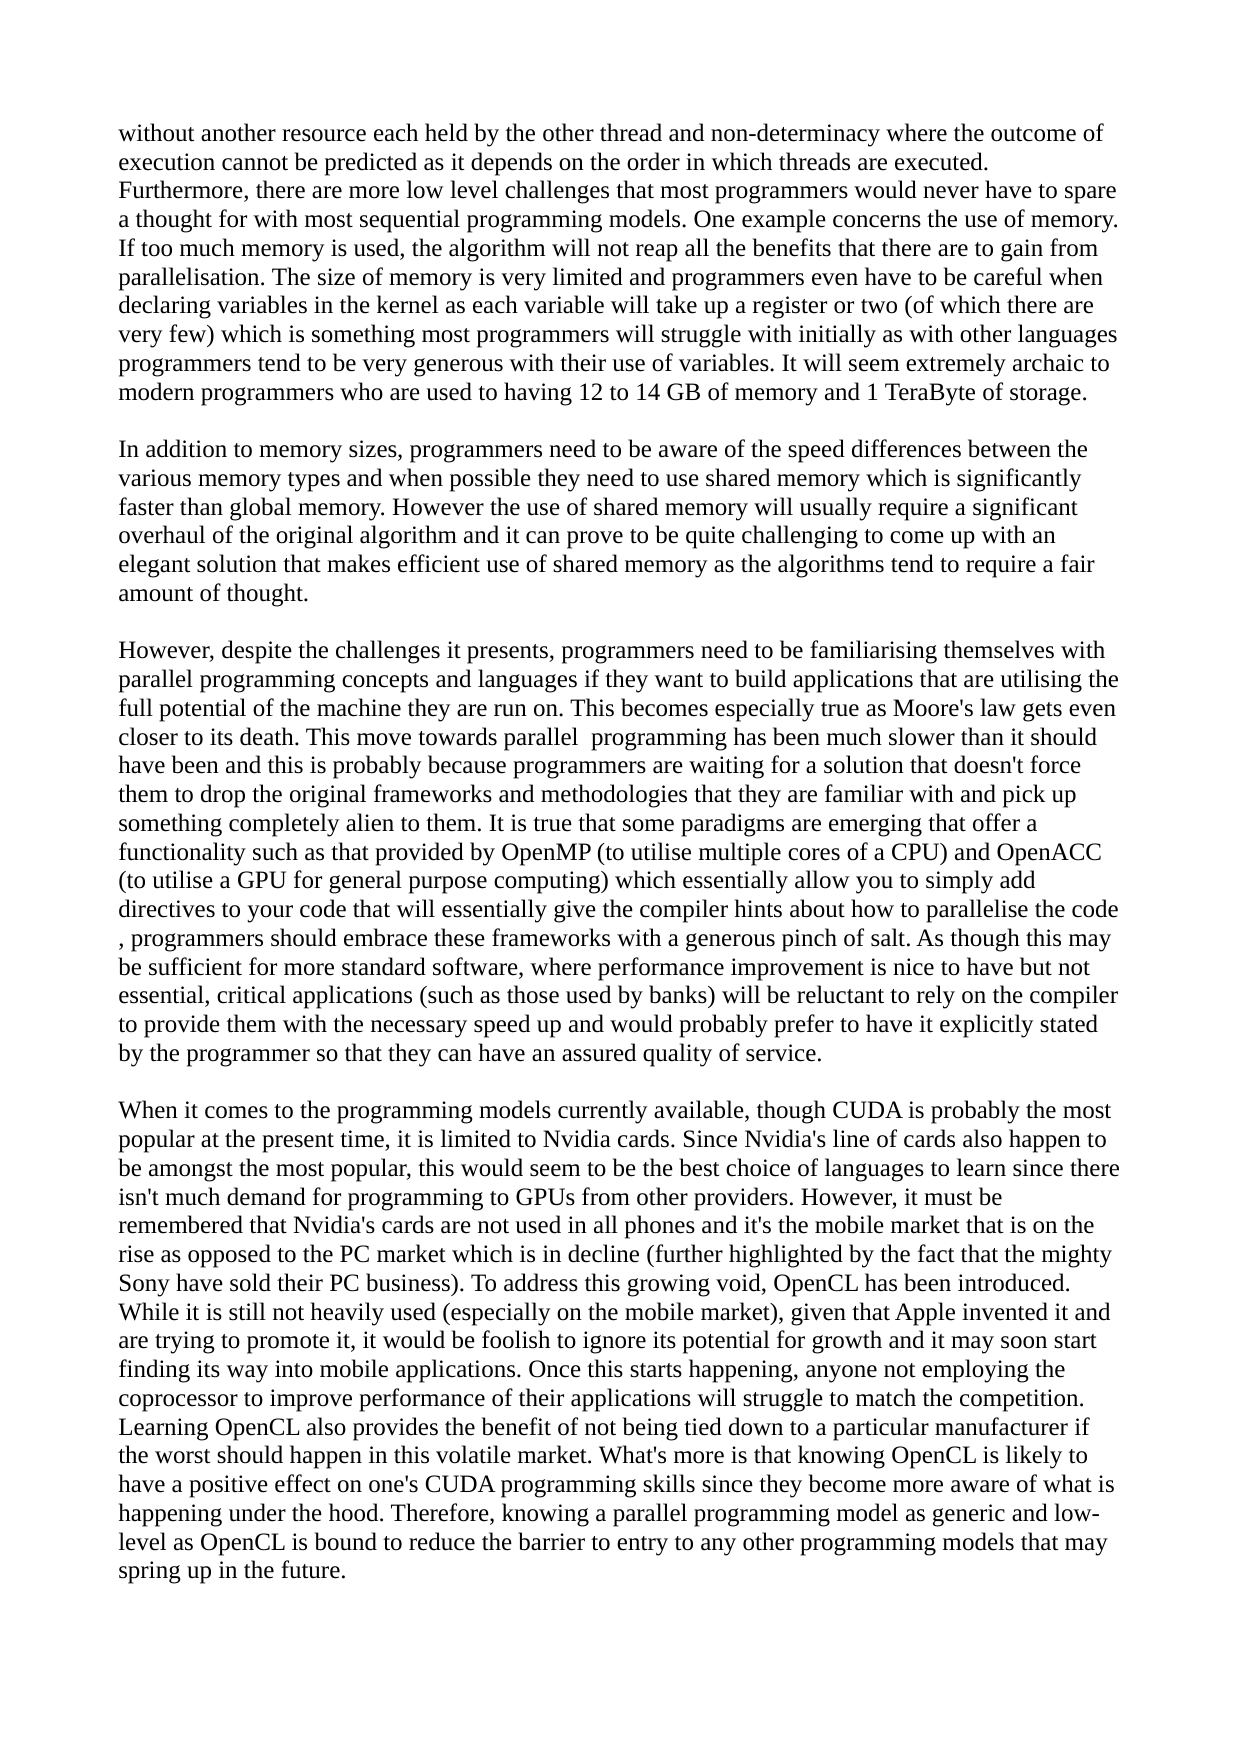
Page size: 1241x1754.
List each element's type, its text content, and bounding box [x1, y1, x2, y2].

text without another resource each held by the other thread and non-determinacy where the outcome of execution cannot be predicted as it depends on the order in which threads are executed. Furthermore, there are more low level challenges that most programmers would never have to spare a thought for with most sequential programming models. One example concerns the use of memory. If too much memory is used, the algorithm will not reap all the benefits that there are to gain from parallelisation. The size of memory is very limited and programmers even have to be careful when declaring variables in the kernel as each variable will take up a register or two (of which there are very few) which is something most programmers will struggle with initially as with other languages programmers tend to be very generous with their use of variables. It will seem extremely archaic to modern programmers who are used to having 12 to 14 GB of memory and 1 TeraByte of storage. [118, 118, 1122, 406]
text However, despite the challenges it presents, programmers need to be familiarising themselves with parallel programming concepts and languages if they want to build applications that are utilising the full potential of the machine they are run on. This becomes especially true as Moore's law gets even closer to its death. This move towards parallel programming has been much slower than it should have been and this is probably because programmers are waiting for a solution that doesn't force them to drop the original frameworks and methodologies that they are familiar with and pick up something completely alien to them. It is true that some paradigms are emerging that offer a functionality such as that provided by OpenMP (to utilise multiple cores of a CPU) and OpenACC (to utilise a GPU for general purpose computing) which essentially allow you to simply add directives to your code that will essentially give the compiler hints about how to parallelise the code , programmers should embrace these frameworks with a generous pinch of salt. As though this may be sufficient for more standard software, where performance improvement is nice to have but not essential, critical applications (such as those used by banks) will be reluctant to rely on the compiler to provide them with the necessary speed up and would probably prefer to have it explicitly stated by the programmer so that they can have an assured quality of service. [118, 636, 1122, 1067]
text In addition to memory sizes, programmers need to be aware of the speed differences between the various memory types and when possible they need to use shared memory which is significantly faster than global memory. However the use of shared memory will usually require a significant overhaul of the original algorithm and it can prove to be quite challenging to come up with an elegant solution that makes efficient use of shared memory as the algorithms tend to require a fair amount of thought. [118, 434, 1122, 607]
text When it comes to the programming models currently available, though CUDA is probably the most popular at the present time, it is limited to Nvidia cards. Since Nvidia's line of cards also happen to be amongst the most popular, this would seem to be the best choice of languages to learn since there isn't much demand for programming to GPUs from other providers. However, it must be remembered that Nvidia's cards are not used in all phones and it's the mobile market that is on the rise as opposed to the PC market which is in decline (further highlighted by the fact that the mighty Sony have sold their PC business). To address this growing void, OpenCL has been introduced. While it is still not heavily used (especially on the mobile market), given that Apple invented it and are trying to promote it, it would be foolish to ignore its potential for growth and it may soon start finding its way into mobile applications. Once this starts happening, anyone not employing the coprocessor to improve performance of their applications will struggle to match the competition. Learning OpenCL also provides the benefit of not being tied down to a particular manufacturer if the worst should happen in this volatile market. What's more is that knowing OpenCL is likely to have a positive effect on one's CUDA programming skills since they become more aware of what is happening under the hood. Therefore, knowing a parallel programming model as generic and low-level as OpenCL is bound to reduce the barrier to entry to any other programming models that may spring up in the future. [118, 1096, 1122, 1584]
